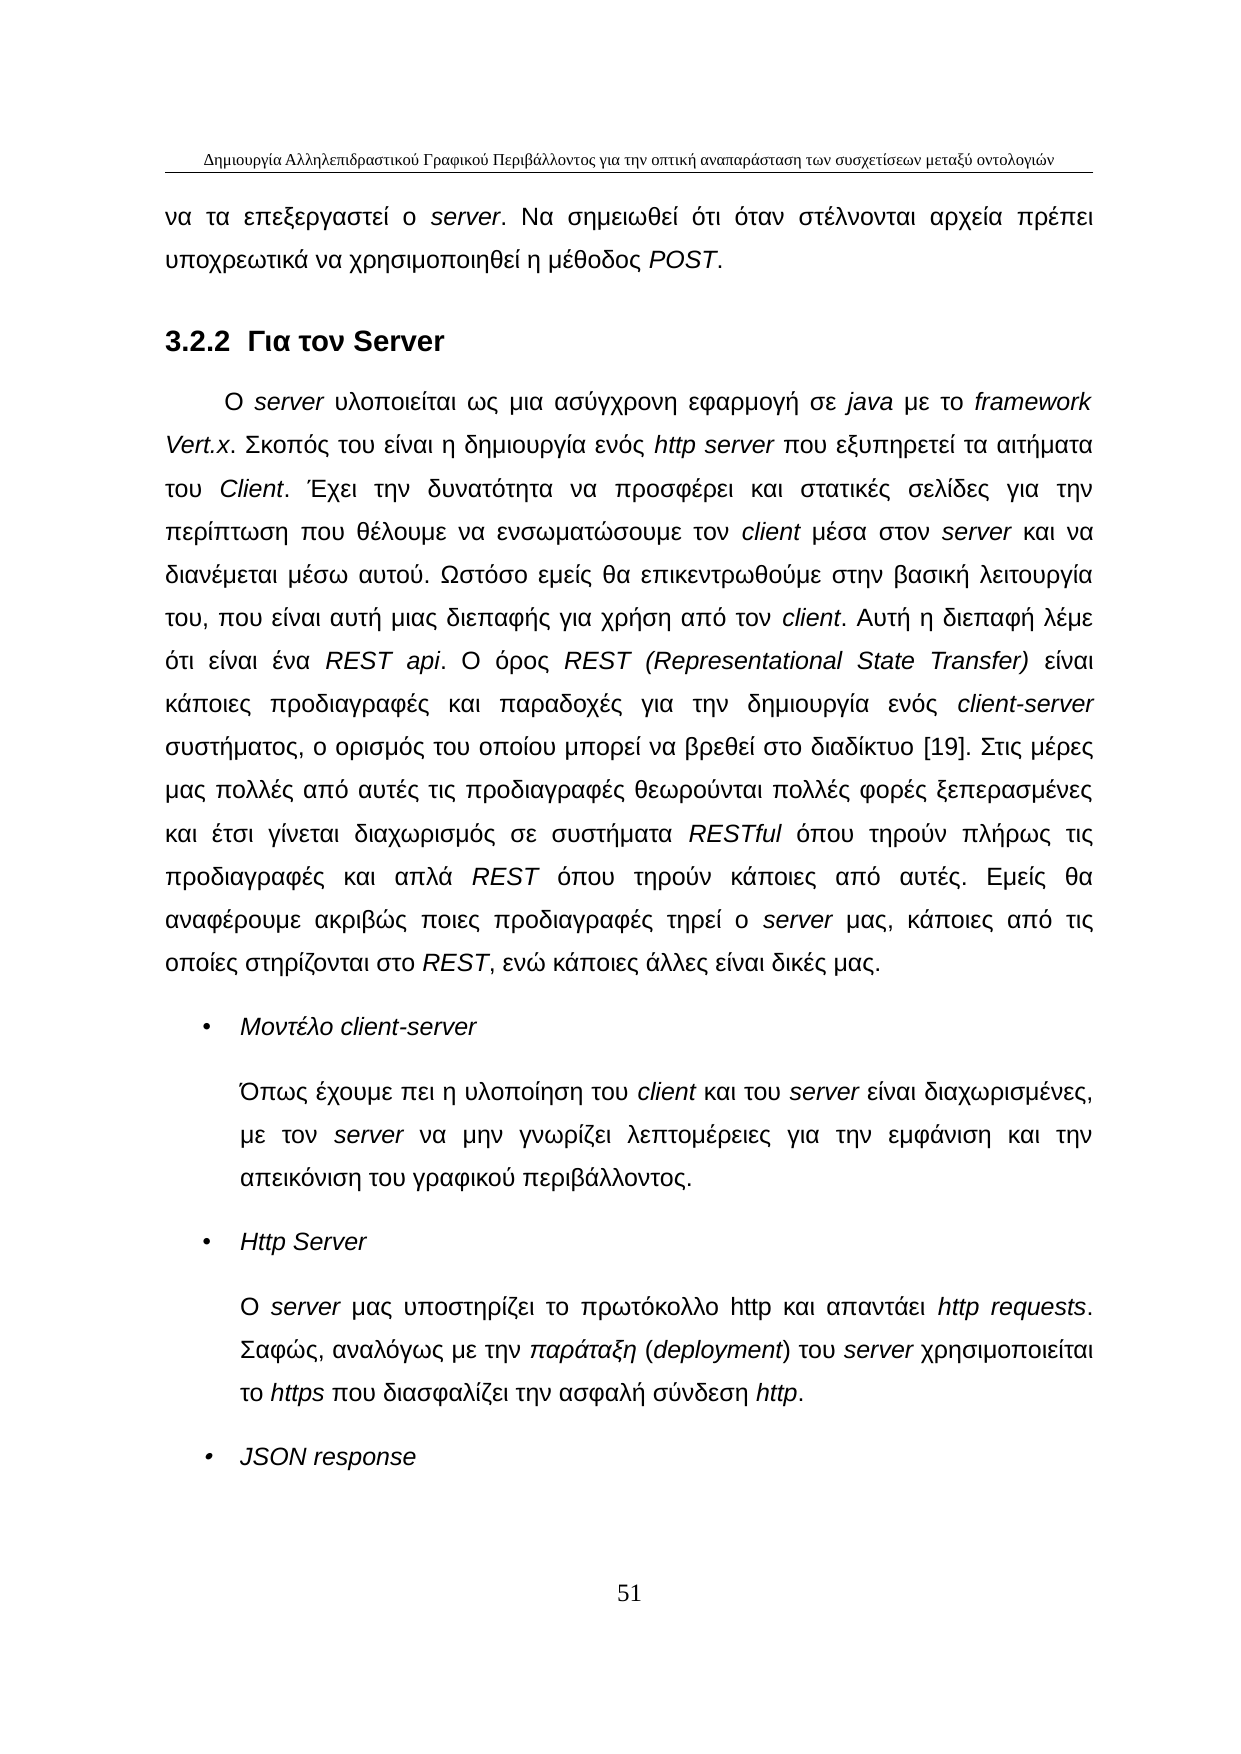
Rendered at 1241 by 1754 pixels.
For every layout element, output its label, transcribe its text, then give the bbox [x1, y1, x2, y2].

list JSON response [202, 1442, 1093, 1471]
list Http Server [202, 1227, 1093, 1256]
subtitle Για τον Server [165, 324, 1093, 358]
list Μοντέλο client-server [202, 1012, 1093, 1041]
list Όπως έχουμε πει η υλοποίηση του client και του server είναι διαχωρισμένες, με τον server να μην γνωρίζει λεπτομέρειες για την εμφάνιση και την απεικόνιση του γραφικού περιβάλλοντος. [202, 1077, 1093, 1192]
text να τα επεξεργαστεί ο server. Να σημειωθεί ότι όταν στέλνονται αρχεία πρέπει υποχρεωτικά να χρησιμοποιηθεί η μέθοδος POST. [165, 202, 1093, 274]
text Ο server υλοποιείται ως μια ασύγχρονη εφαρμογή σε java με το framework Vert.x. Σκοπός του είναι η δημιουργία ενός http server που εξυπηρετεί τα αιτήματα του Client. Έχει την δυνατότητα να προσφέρει και στατικές σελίδες για την περίπτωση που θέλουμε να ενσωματώσουμε τον client μέσα στον server και να διανέμεται μέσω αυτού. Ωστόσο εμείς θα επικεντρωθούμε στην βασική λειτουργία του, που είναι αυτή μιας διεπαφής για χρήση από τον client. Αυτή η διεπαφή λέμε ότι είναι ένα REST api. Ο όρος REST (Representational State Transfer) είναι κάποιες προδιαγραφές και παραδοχές για την δημιουργία ενός client-server συστήματος, ο ορισμός του οποίου μπορεί να βρεθεί στο διαδίκτυο [19]. Στις μέρες μας πολλές από αυτές τις προδιαγραφές θεωρούνται πολλές φορές ξεπερασμένες και έτσι γίνεται διαχωρισμός σε συστήματα RESTful όπου τηρούν πλήρως τις προδιαγραφές και απλά REST όπου τηρούν κάποιες από αυτές. Εμείς θα αναφέρουμε ακριβώς ποιες προδιαγραφές τηρεί ο server μας, κάποιες από τις οποίες στηρίζονται στο REST, ενώ κάποιες άλλες είναι δικές μας. [165, 387, 1093, 977]
list Ο server μας υποστηρίζει το πρωτόκολλο http και απαντάει http requests. Σαφώς, αναλόγως με την παράταξη (deployment) του server χρησιμοποιείται το https που διασφαλίζει την ασφαλή σύνδεση http. [202, 1292, 1093, 1407]
